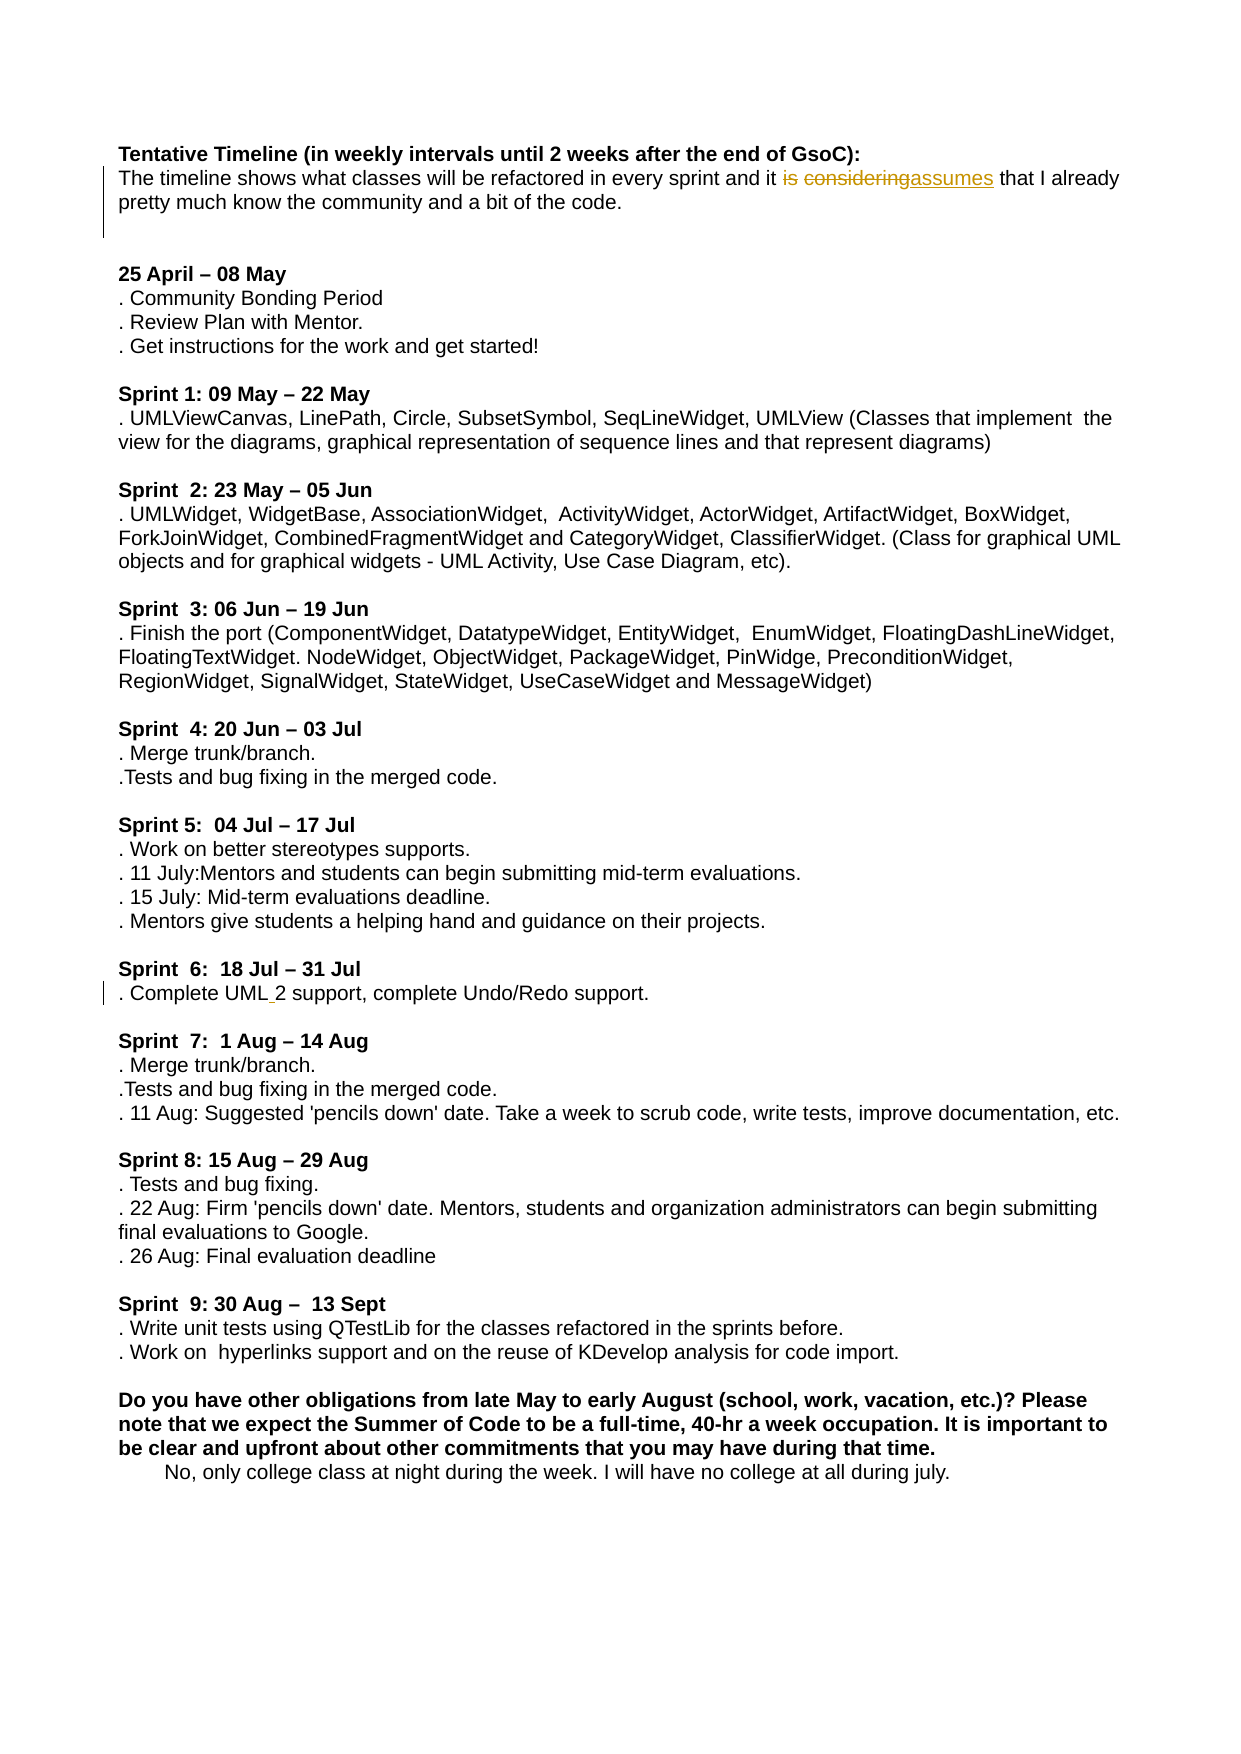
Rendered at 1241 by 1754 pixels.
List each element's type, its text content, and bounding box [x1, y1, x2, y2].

text . UMLViewCanvas, LinePath, Circle, SubsetSymbol, SeqLineWidget, UMLView (Classes that implement the view for the diagrams, graphical representation of sequence lines and that represent diagrams) [118, 406, 1122, 453]
text .Tests and bug fixing in the merged code. [118, 765, 1122, 789]
text Sprint 1: 09 May – 22 May [118, 382, 1122, 406]
text . 11 Aug: Suggested 'pencils down' date. Take a week to scrub code, write tests, improve documentation, etc. [118, 1100, 1122, 1124]
text . Mentors give students a helping hand and guidance on their projects. [118, 909, 1122, 933]
text .Tests and bug fixing in the merged code. [118, 1076, 1122, 1100]
text Sprint 9: 30 Aug – 13 Sept [118, 1292, 1122, 1316]
text No, only college class at night during the week. I will have no college at all during july. [118, 1460, 1122, 1484]
text Sprint 2: 23 May – 05 Jun [118, 477, 1122, 501]
text 25 April – 08 May [118, 262, 1122, 286]
text . 26 Aug: Final evaluation deadline [118, 1244, 1122, 1268]
text Sprint 6: 18 Jul – 31 Jul [118, 957, 1122, 981]
text Sprint 5: 04 Jul – 17 Jul [118, 813, 1122, 837]
text . Get instructions for the work and get started! [118, 334, 1122, 358]
text The timeline shows what classes will be refactored in every sprint and it assumes that I already pretty much know the community and a bit of the code. [118, 166, 1122, 214]
text Tentative Timeline (in weekly intervals until 2 weeks after the end of GsoC): [118, 142, 1122, 166]
text . Review Plan with Mentor. [118, 310, 1122, 334]
text . Merge trunk/branch. [118, 1052, 1122, 1076]
text Sprint 4: 20 Jun – 03 Jul [118, 717, 1122, 741]
text . Write unit tests using QTestLib for the classes refactored in the sprints before. [118, 1316, 1122, 1340]
text . 22 Aug: Firm 'pencils down' date. Mentors, students and organization administrators can begin submitting final evaluations to Google. [118, 1196, 1122, 1244]
text . 15 July: Mid-term evaluations deadline. [118, 885, 1122, 909]
text . UMLWidget, WidgetBase, AssociationWidget, ActivityWidget, ActorWidget, ArtifactWidget, BoxWidget, ForkJoinWidget, CombinedFragmentWidget and CategoryWidget, ClassifierWidget. (Class for graphical UML objects and for graphical widgets - UML Activity, Use Case Diagram, etc). [118, 501, 1122, 573]
text . Tests and bug fixing. [118, 1172, 1122, 1196]
text Sprint 8: 15 Aug – 29 Aug [118, 1148, 1122, 1172]
text Sprint 3: 06 Jun – 19 Jun [118, 597, 1122, 621]
text Do you have other obligations from late May to early August (school, work, vacation, etc.)? Please note that we expect the Summer of Code to be a full-time, 40-hr a week occupation. It is important to be clear and upfront about other commitments that you may have during that time. [118, 1388, 1122, 1460]
text . Work on hyperlinks support and on the reuse of KDevelop analysis for code import. [118, 1340, 1122, 1364]
text . Finish the port (ComponentWidget, DatatypeWidget, EntityWidget, EnumWidget, FloatingDashLineWidget, FloatingTextWidget. NodeWidget, ObjectWidget, PackageWidget, PinWidge, PreconditionWidget, RegionWidget, SignalWidget, StateWidget, UseCaseWidget and MessageWidget) [118, 621, 1122, 693]
text Sprint 7: 1 Aug – 14 Aug [118, 1028, 1122, 1052]
text . Community Bonding Period [118, 286, 1122, 310]
text . Work on better stereotypes supports. [118, 837, 1122, 861]
text . Merge trunk/branch. [118, 741, 1122, 765]
text . 11 July:Mentors and students can begin submitting mid-term evaluations. [118, 861, 1122, 885]
text . Complete UML 2 support, complete Undo/Redo support. [118, 981, 1122, 1004]
